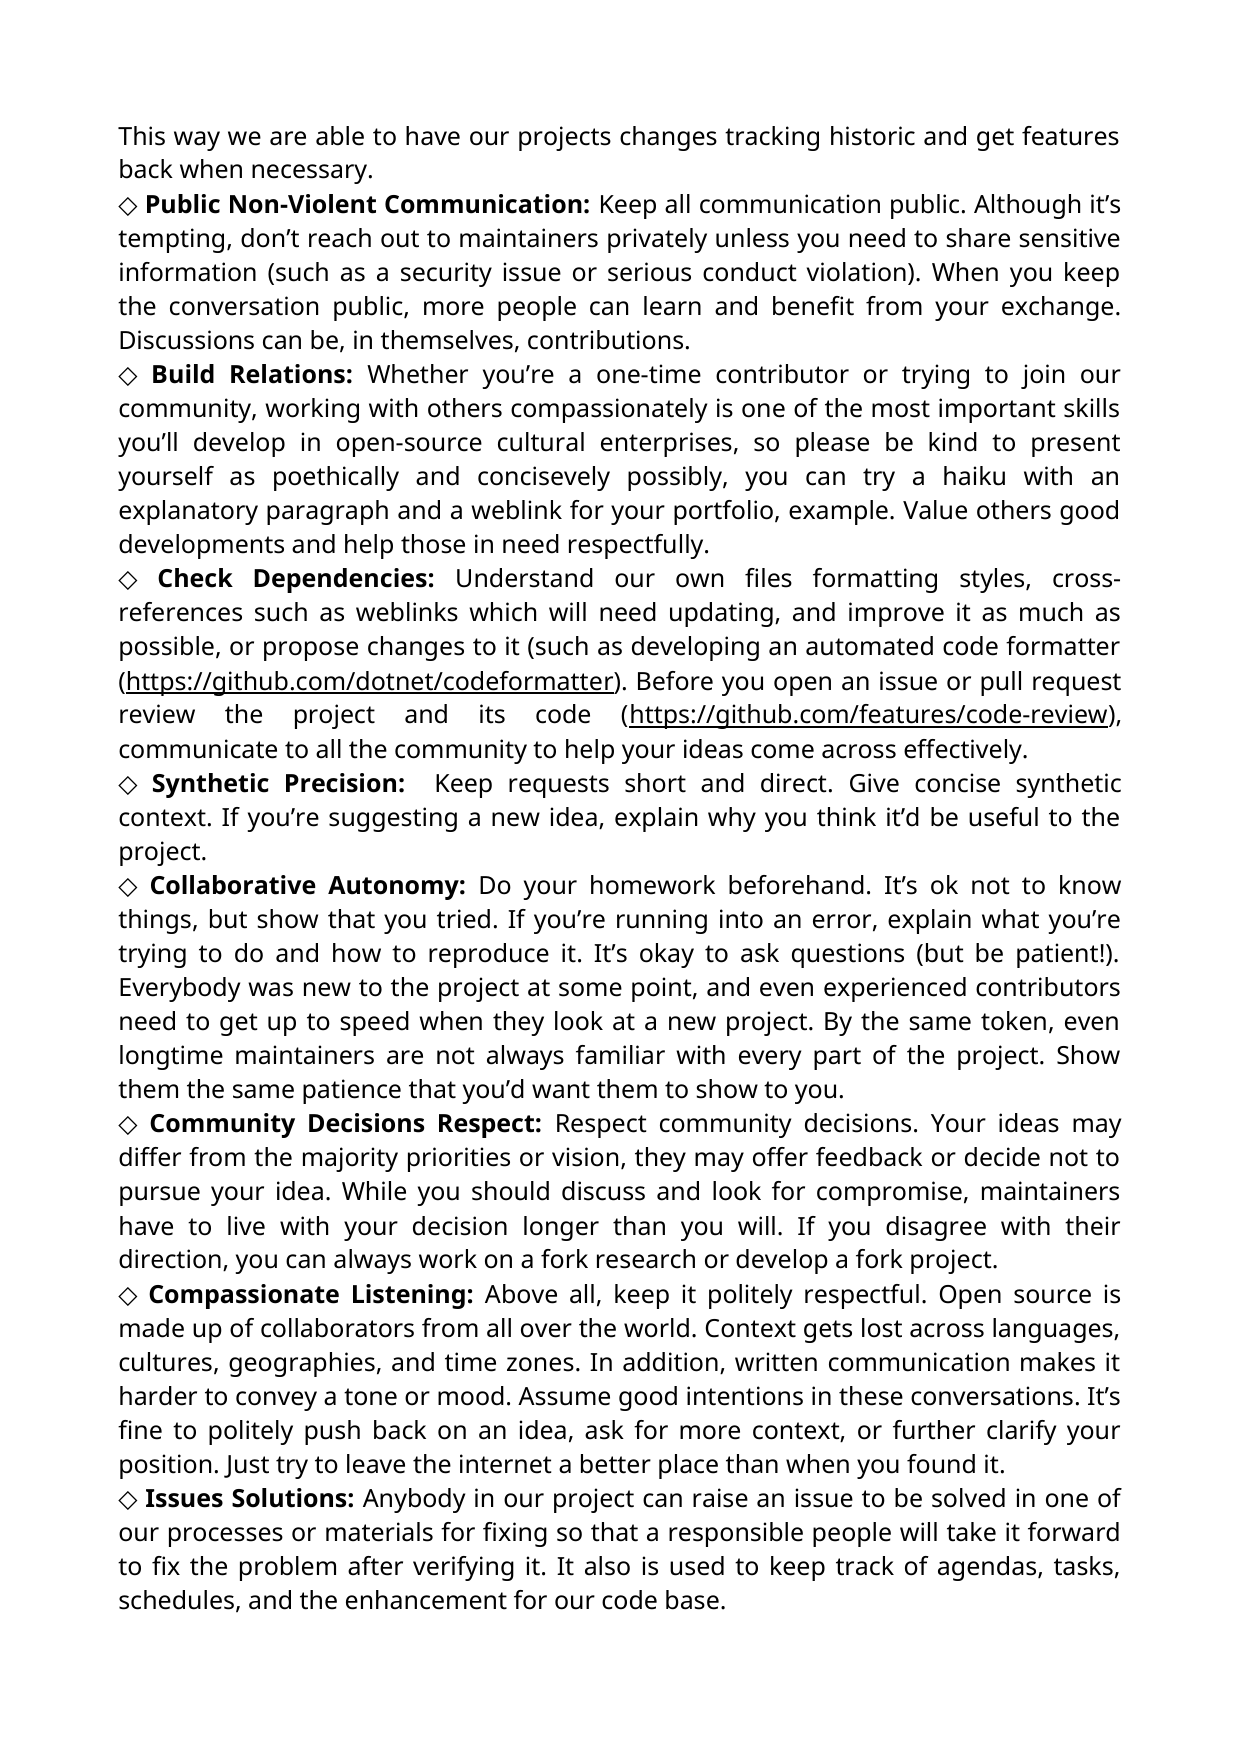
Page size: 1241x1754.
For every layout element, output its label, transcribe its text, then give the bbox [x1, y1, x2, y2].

text ◇ Synthetic Precision: Keep requests short and direct. Give concise synthetic context. If you’re suggesting a new idea, explain why you think it’d be useful to the project. [118, 765, 1122, 867]
text ◇ Issues Solutions: Anybody in our project can raise an issue to be solved in one of our processes or materials for fixing so that a responsible people will take it forward to fix the problem after verifying it. It also is used to keep track of agendas, tasks, schedules, and the enhancement for our code base. [118, 1481, 1122, 1617]
text ◇ Check Dependencies: Understand our own files formatting styles, cross-references such as weblinks which will need updating, and improve it as much as possible, or propose changes to it (such as developing an automated code formatter (https://github.com/dotnet/codeformatter). Before you open an issue or pull request review the project and its code (https://github.com/features/code-review), communicate to all the community to help your ideas come across effectively. [118, 561, 1122, 765]
text ◇ Collaborative Autonomy: Do your homework beforehand. It’s ok not to know things, but show that you tried. If you’re running into an error, explain what you’re trying to do and how to reproduce it. It’s okay to ask questions (but be patient!). Everybody was new to the project at some point, and even experienced contributors need to get up to speed when they look at a new project. By the same token, even longtime maintainers are not always familiar with every part of the project. Show them the same patience that you’d want them to show to you. [118, 867, 1122, 1106]
text ◇ Public Non-Violent Communication: Keep all communication public. Although it’s tempting, don’t reach out to maintainers privately unless you need to share sensitive information (such as a security issue or serious conduct violation). When you keep the conversation public, more people can learn and benefit from your exchange. Discussions can be, in themselves, contributions. [118, 186, 1122, 357]
text This way we are able to have our projects changes tracking historic and get features back when necessary. [118, 118, 1122, 186]
text ◇ Community Decisions Respect: Respect community decisions. Your ideas may differ from the majority priorities or vision, they may offer feedback or decide not to pursue your idea. While you should discuss and look for compromise, maintainers have to live with your decision longer than you will. If you disagree with their direction, you can always work on a fork research or develop a fork project. [118, 1106, 1122, 1276]
text ◇ Compassionate Listening: Above all, keep it politely respectful. Open source is made up of collaborators from all over the world. Context gets lost across languages, cultures, geographies, and time zones. In addition, written communication makes it harder to convey a tone or mood. Assume good intentions in these conversations. It’s fine to politely push back on an idea, ask for more context, or further clarify your position. Just try to leave the internet a better place than when you found it. [118, 1276, 1122, 1481]
text ◇ Build Relations: Whether you’re a one-time contributor or trying to join our community, working with others compassionately is one of the most important skills you’ll develop in open-source cultural enterprises, so please be kind to present yourself as poethically and concisevely possibly, you can try a haiku with an explanatory paragraph and a weblink for your portfolio, example. Value others good developments and help those in need respectfully. [118, 357, 1122, 561]
